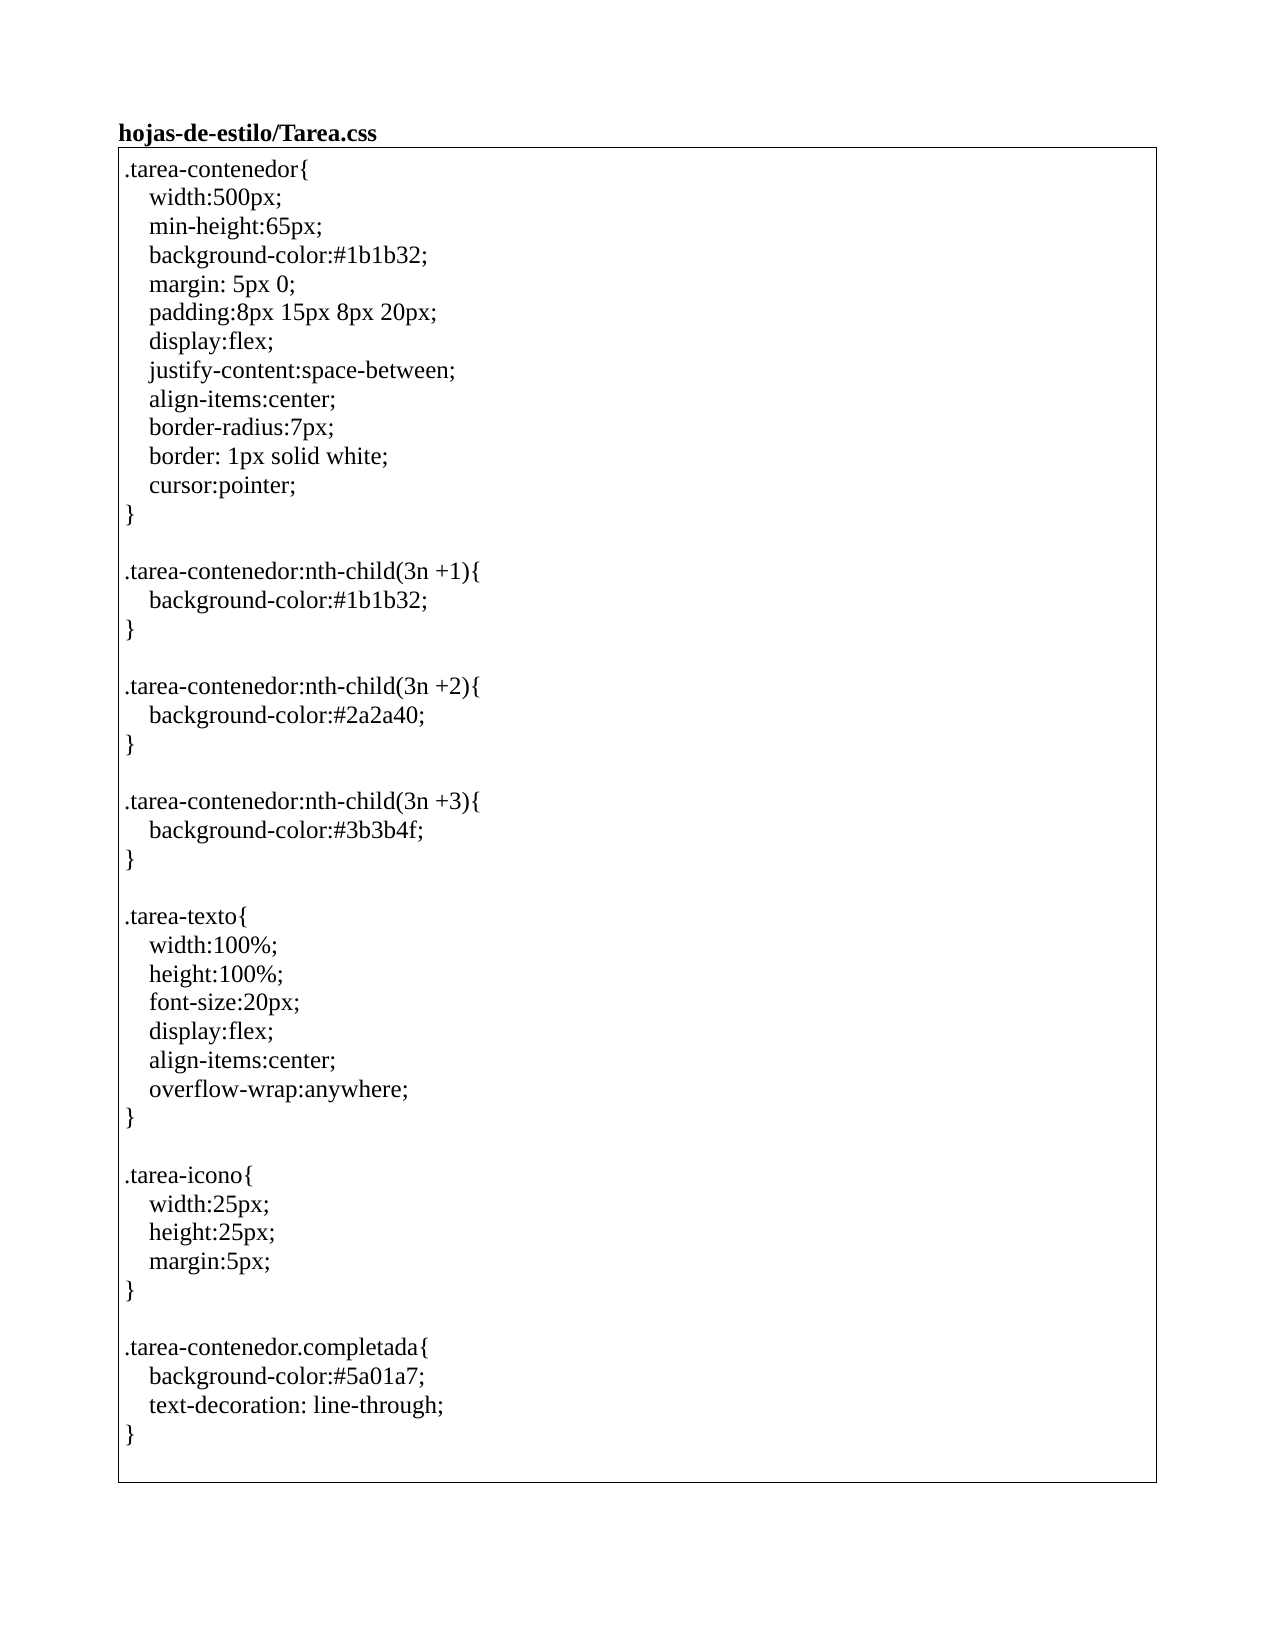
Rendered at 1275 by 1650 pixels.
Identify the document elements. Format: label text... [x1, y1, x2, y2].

text hojas-de-estilo/Tarea.css [118, 118, 1157, 147]
table_header .tarea-contenedor{ width:500px; min-height:65px; background-color:#1b1b32; margin: 5px 0; padding:8px 15px 8px 20px; display:flex; justify-content:space-between; align-items:center; border-radius:7px; border: 1px solid white; cursor:pointer; } .tarea-contenedor:nth-child(3n +1){ background-color:#1b1b32; } .tarea-contenedor:nth-child(3n +2){ background-color:#2a2a40; } .tarea-contenedor:nth-child(3n +3){ background-color:#3b3b4f; } .tarea-texto{ width:100%; height:100%; font-size:20px; display:flex; align-items:center; overflow-wrap:anywhere; } .tarea-icono{ width:25px; height:25px; margin:5px; } .tarea-contenedor.completada{ background-color:#5a01a7; text-decoration: line-through; } [119, 148, 1156, 1482]
